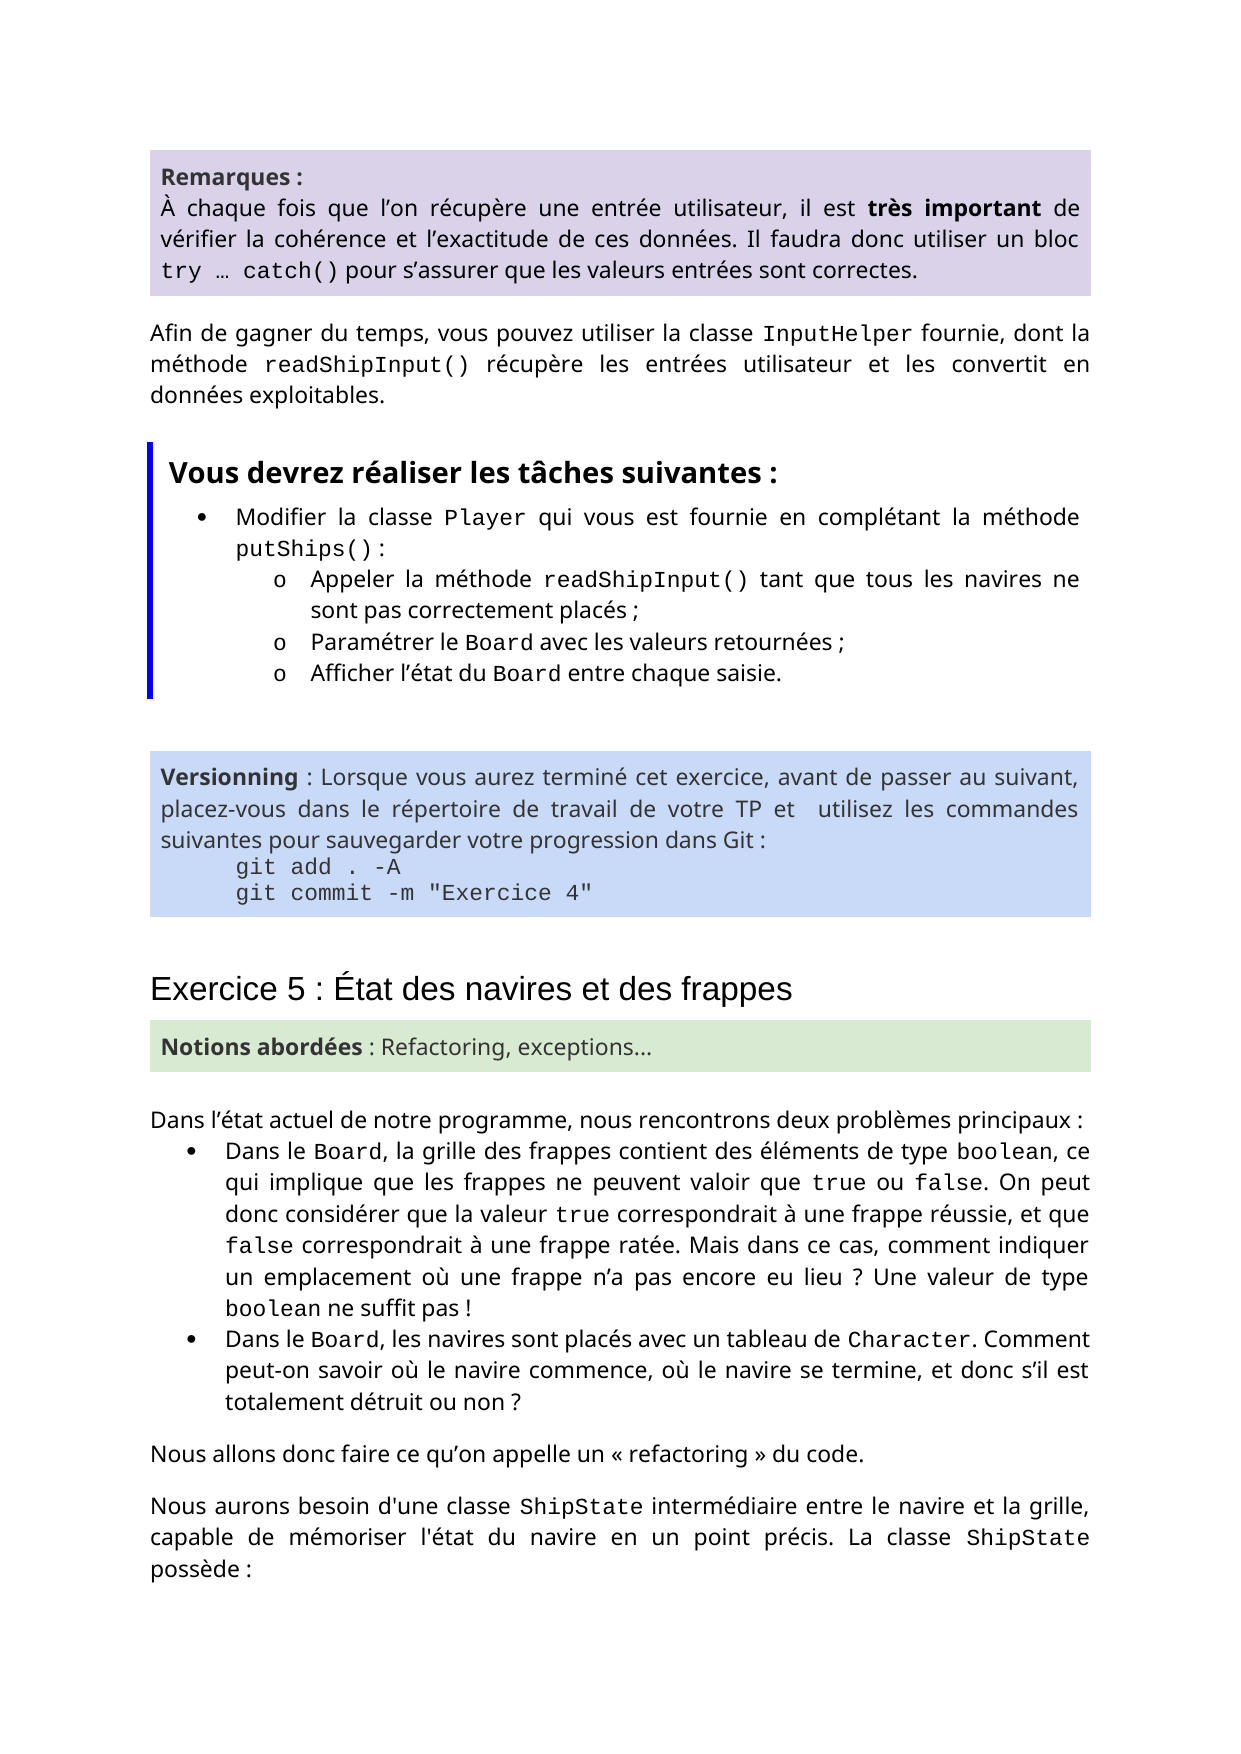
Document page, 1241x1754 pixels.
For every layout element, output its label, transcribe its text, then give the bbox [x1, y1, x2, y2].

subtitle Exercice 5 : État des navires et des frappes [150, 969, 1090, 1008]
list Dans le Board, les navires sont placés avec un tableau de Character. Comment peut-on savoir où le navire commence, où le navire se termine, et donc s’il est totalement détruit ou non ? [187, 1323, 1090, 1417]
text Dans l’état actuel de notre programme, nous rencontrons deux problèmes principaux : [150, 1104, 1090, 1135]
table_header Versionning : Lorsque vous aurez terminé cet exercice, avant de passer au suivant, placez-vous dans le répertoire de travail de votre TP et utilisez les commandes suivantes pour sauvegarder votre progression dans Git : git add . -A git commit -m "Exercice 4" [150, 751, 1091, 917]
table_header Notions abordées : Refactoring, exceptions... [150, 1020, 1091, 1072]
table_header Vous devrez réaliser les tâches suivantes : Modifier la classe Player qui vous est fournie en complétant la méthode putShips() : Appeler la méthode readShipInput() tant que tous les navires ne sont pas correctement placés ; Paramétrer le Board avec les valeurs retournées ; Afficher l’état du Board entre chaque saisie. [153, 442, 1091, 699]
list Dans le Board, la grille des frappes contient des éléments de type boolean, ce qui implique que les frappes ne peuvent valoir que true ou false. On peut donc considérer que la valeur true correspondrait à une frappe réussie, et que false correspondrait à une frappe ratée. Mais dans ce cas, comment indiquer un emplacement où une frappe n’a pas encore eu lieu ? Une valeur de type boolean ne suffit pas ! [187, 1135, 1090, 1323]
table_header Remarques : À chaque fois que l’on récupère une entrée utilisateur, il est très important de vérifier la cohérence et l’exactitude de ces données. Il faudra donc utiliser un bloc try … catch() pour s’assurer que les valeurs entrées sont correctes. [150, 150, 1091, 296]
text Nous aurons besoin d'une classe ShipState intermédiaire entre le navire et la grille, capable de mémoriser l'état du navire en un point précis. La classe ShipState possède : [150, 1490, 1090, 1584]
text Nous allons donc faire ce qu’on appelle un « refactoring » du code. [150, 1438, 1090, 1469]
text Afin de gagner du temps, vous pouvez utiliser la classe InputHelper fournie, dont la méthode readShipInput() récupère les entrées utilisateur et les convertit en données exploitables. [150, 317, 1090, 411]
